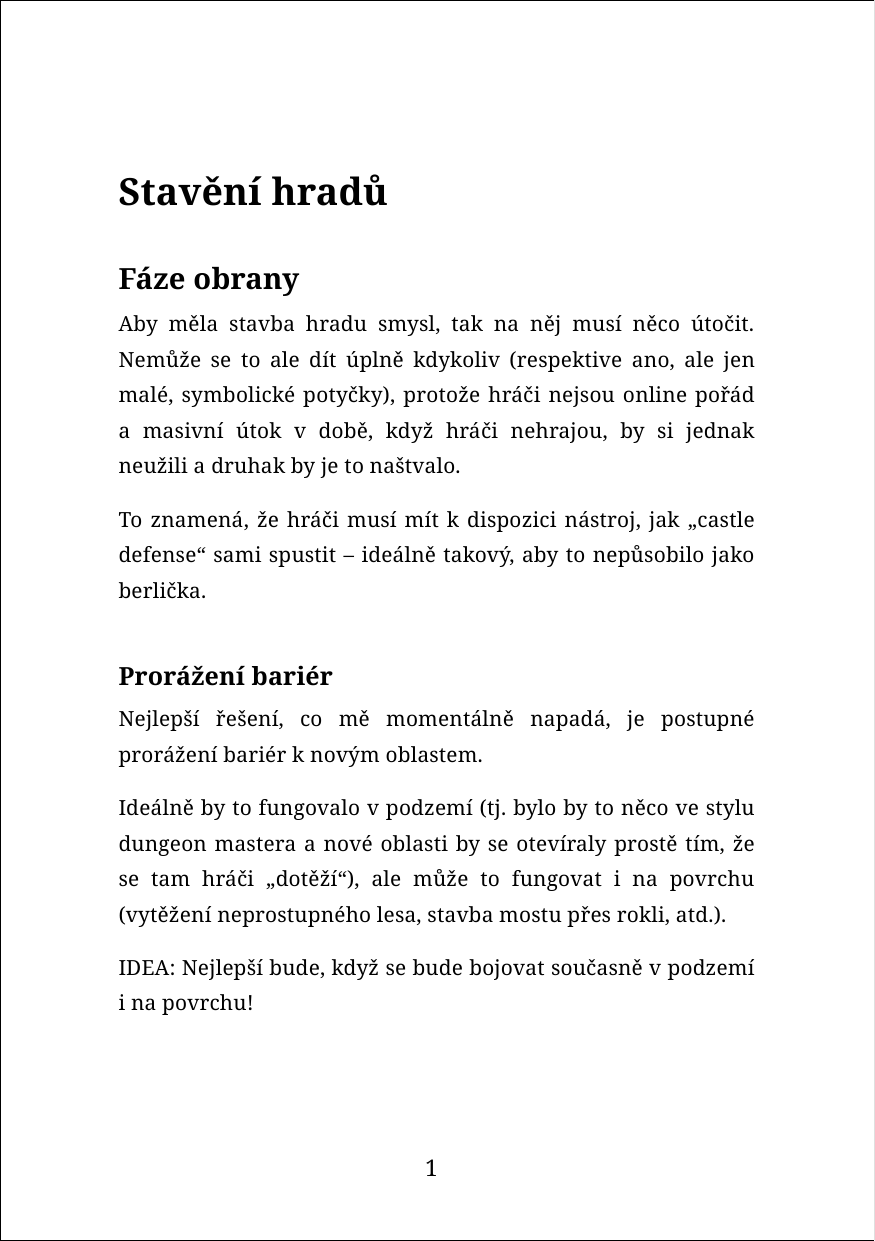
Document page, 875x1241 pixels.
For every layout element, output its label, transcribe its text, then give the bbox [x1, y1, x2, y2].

subtitle Prorážení bariér [118, 658, 756, 693]
text Ideálně by to fungovalo v podzemí (tj. bylo by to něco ve stylu dungeon mastera a nové oblasti by se otevíraly prostě tím, že se tam hráči „dotěží“), ale může to fungovat i na povrchu (vytěžení neprostupného lesa, stavba mostu přes rokli, atd.). [118, 793, 756, 928]
text Aby měla stavba hradu smysl, tak na něj musí něco útočit. Nemůže se to ale dít úplně kdykoliv (respektive ano, ale jen malé, symbolické potyčky), protože hráči nejsou online pořád a masivní útok v době, když hráči nehrajou, by si jednak neužili a druhak by je to naštvalo. [118, 309, 756, 480]
subtitle Fáze obrany [118, 258, 756, 298]
text IDEA: Nejlepší bude, když se bude bojovat současně v podzemí i na povrchu! [118, 953, 756, 1017]
text To znamená, že hráči musí mít k dispozici nástroj, jak „castle defense“ sami spustit – ideálně takový, aby to nepůsobilo jako berlička. [118, 505, 756, 604]
text Nejlepší řešení, co mě momentálně napadá, je postupné prorážení bariér k novým oblastem. [118, 704, 756, 768]
subtitle Stavění hradů [118, 166, 756, 217]
